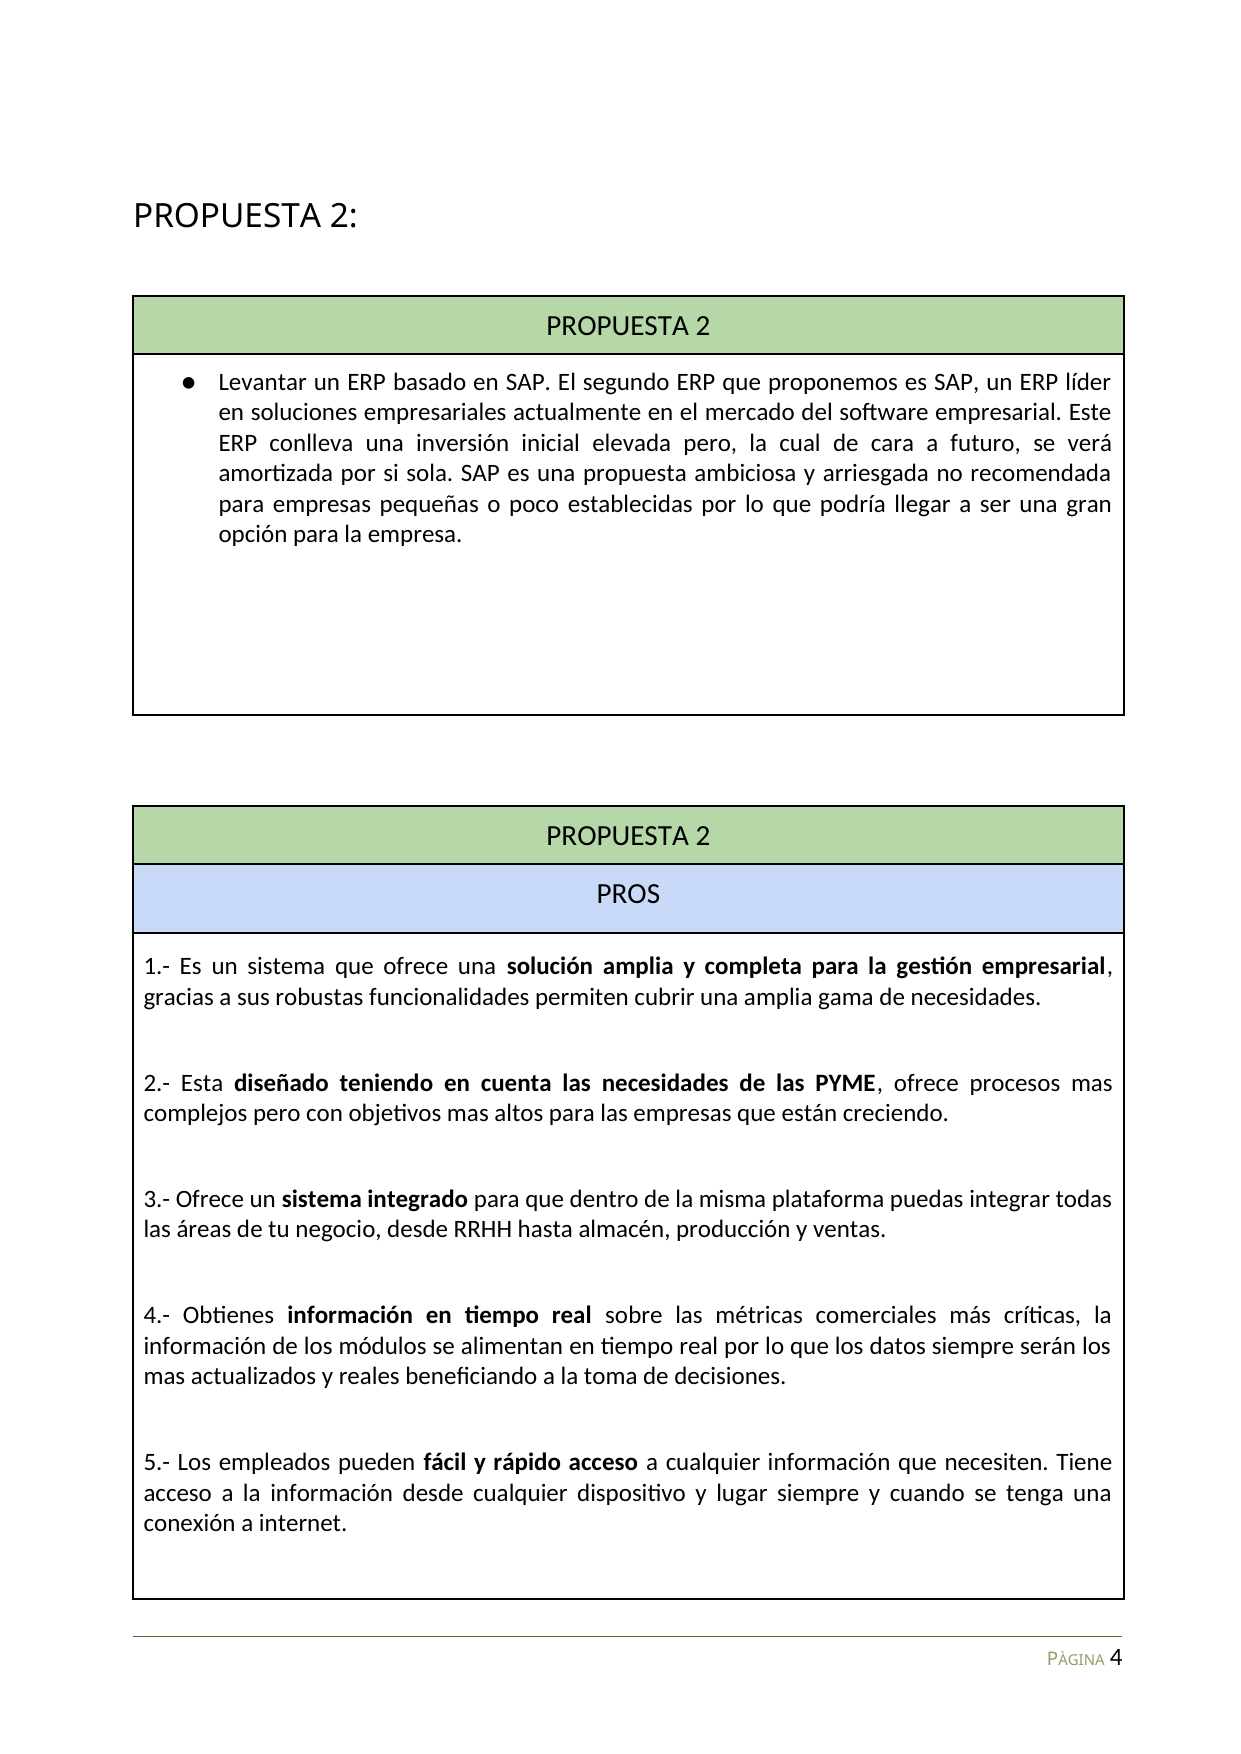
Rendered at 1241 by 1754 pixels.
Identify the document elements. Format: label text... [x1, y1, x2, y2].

table_cell Levantar un ERP basado en SAP. El segundo ERP que proponemos es SAP, un ERP líder en soluciones empresariales actualmente en el mercado del software empresarial. Este ERP conlleva una inversión inicial elevada pero, la cual de cara a futuro, se verá amortizada por si sola. SAP es una propuesta ambiciosa y arriesgada no recomendada para empresas pequeñas o poco establecidas por lo que podría llegar a ser una gran opción para la empresa. [134, 355, 1123, 714]
table_cell 1.- Es un sistema que ofrece una solución amplia y completa para la gestión empresarial, gracias a sus robustas funcionalidades permiten cubrir una amplia gama de necesidades. 2.- Esta diseñado teniendo en cuenta las necesidades de las PYME, ofrece procesos mas complejos pero con objetivos mas altos para las empresas que están creciendo. 3.- Ofrece un sistema integrado para que dentro de la misma plataforma puedas integrar todas las áreas de tu negocio, desde RRHH hasta almacén, producción y ventas. 4.- Obtienes información en tiempo real sobre las métricas comerciales más críticas, la información de los módulos se alimentan en tiempo real por lo que los datos siempre serán los mas actualizados y reales beneficiando a la toma de decisiones. 5.- Los empleados pueden fácil y rápido acceso a cualquier información que necesiten. Tiene acceso a la información desde cualquier dispositivo y lugar siempre y cuando se tenga una conexión a internet. [134, 934, 1123, 1598]
table_header PROPUESTA 2 [134, 807, 1123, 863]
table_cell PROS [134, 865, 1123, 932]
table_header PROPUESTA 2 [134, 297, 1123, 353]
text PROPUESTA 2: [133, 191, 1122, 237]
